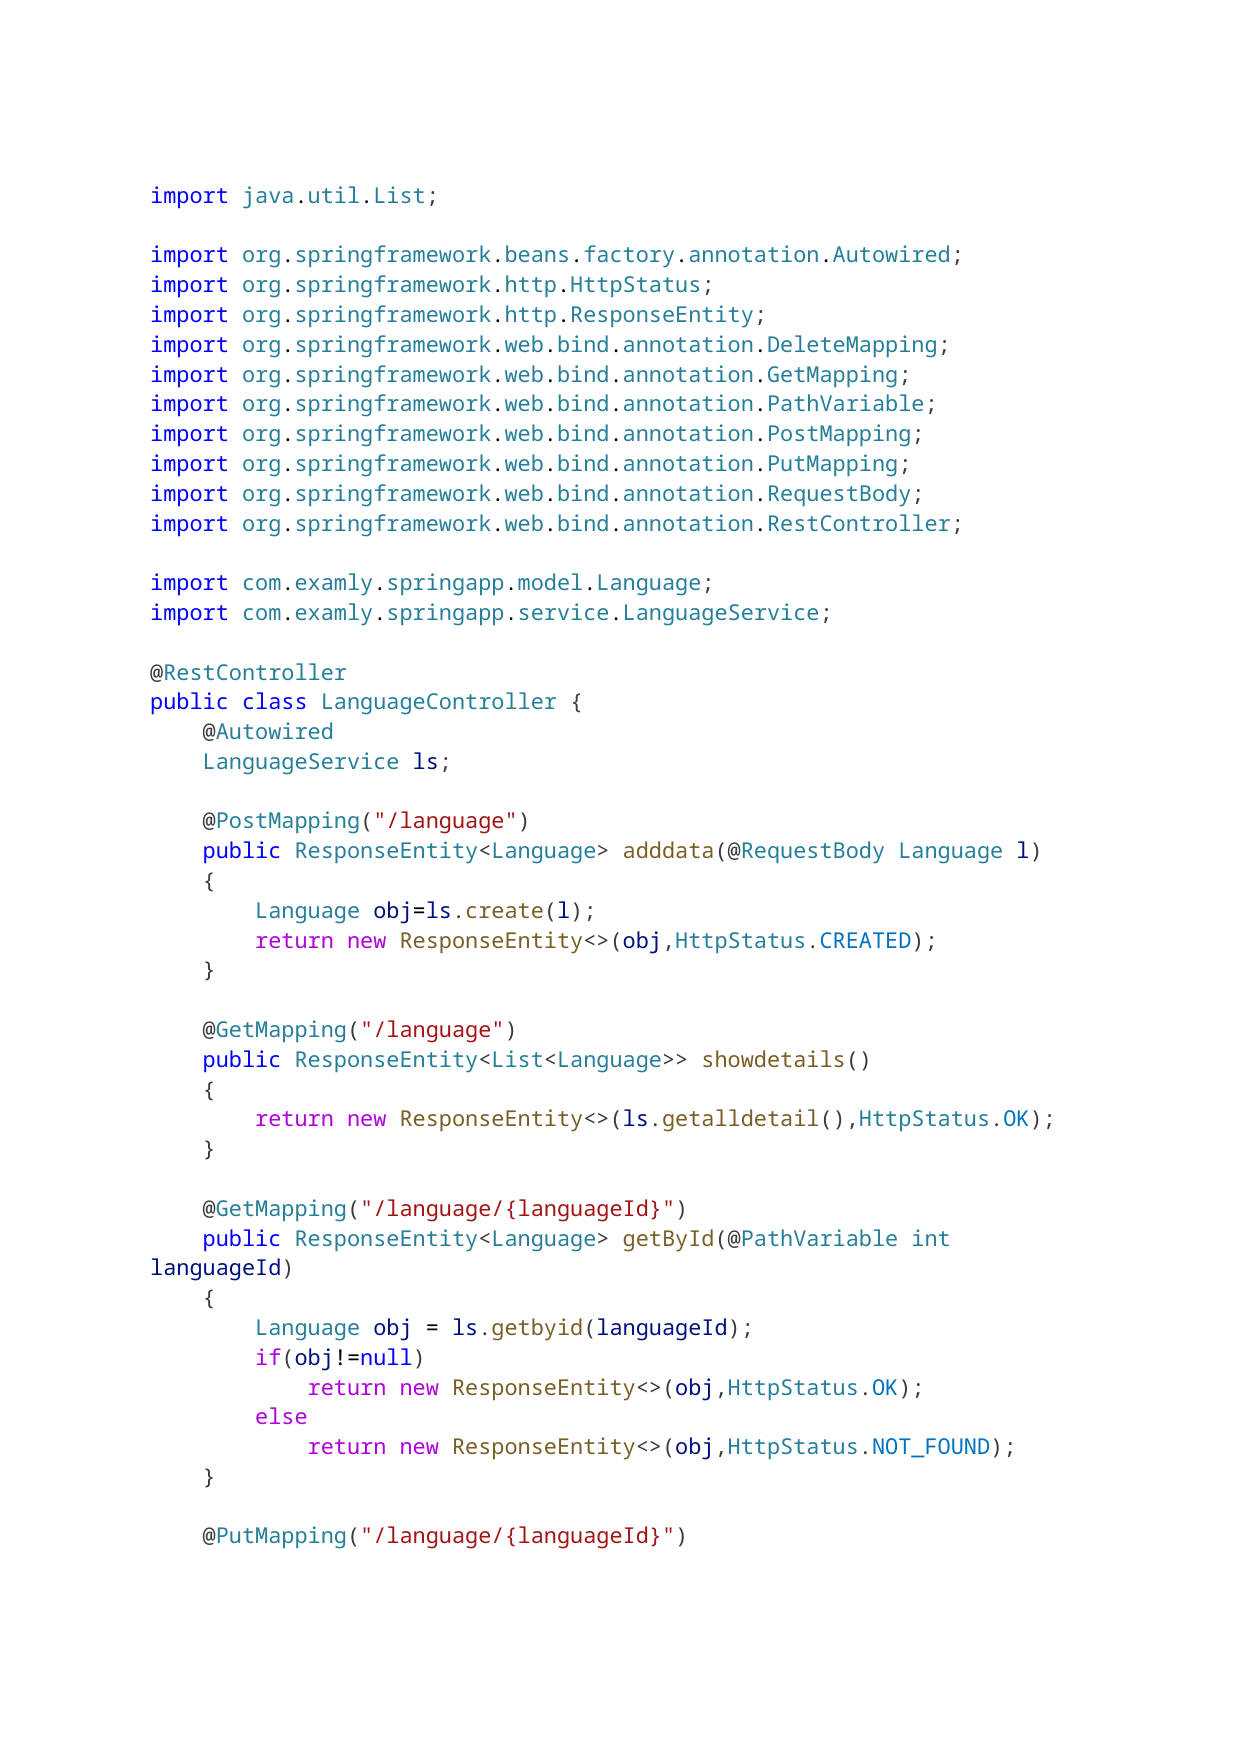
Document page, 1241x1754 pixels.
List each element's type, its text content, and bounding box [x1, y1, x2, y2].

text import com.examly.springapp.model.Language; [150, 567, 1090, 597]
text @PutMapping("/language/{languageId}") [150, 1520, 1090, 1550]
text import org.springframework.web.bind.annotation.PathVariable; [150, 388, 1090, 418]
text { [150, 1073, 1090, 1103]
text @RestController [150, 656, 1090, 686]
text import org.springframework.web.bind.annotation.GetMapping; [150, 358, 1090, 388]
text Language obj=ls.create(l); [150, 895, 1090, 924]
text public ResponseEntity<List<Language>> showdetails() [150, 1044, 1090, 1073]
text import java.util.List; [150, 180, 1090, 209]
text public ResponseEntity<Language> getById(@PathVariable int languageId) [150, 1222, 1090, 1282]
text return new ResponseEntity<>(obj,HttpStatus.NOT_FOUND); [150, 1431, 1090, 1461]
text { [150, 1282, 1090, 1312]
text public ResponseEntity<Language> adddata(@RequestBody Language l) [150, 835, 1090, 865]
text Language obj = ls.getbyid(languageId); [150, 1312, 1090, 1342]
text return new ResponseEntity<>(obj,HttpStatus.OK); [150, 1371, 1090, 1401]
text return new ResponseEntity<>(ls.getalldetail(),HttpStatus.OK); [150, 1103, 1090, 1133]
text public class LanguageController { [150, 686, 1090, 716]
text if(obj!=null) [150, 1342, 1090, 1371]
text import org.springframework.web.bind.annotation.RequestBody; [150, 478, 1090, 507]
text import org.springframework.web.bind.annotation.DeleteMapping; [150, 329, 1090, 358]
text import org.springframework.http.HttpStatus; [150, 269, 1090, 299]
text import org.springframework.http.ResponseEntity; [150, 299, 1090, 329]
text import org.springframework.web.bind.annotation.RestController; [150, 507, 1090, 537]
text } [150, 954, 1090, 984]
text } [150, 1133, 1090, 1163]
text LanguageService ls; [150, 746, 1090, 776]
text import org.springframework.web.bind.annotation.PutMapping; [150, 448, 1090, 478]
text import org.springframework.beans.factory.annotation.Autowired; [150, 239, 1090, 269]
text else [150, 1401, 1090, 1431]
text @Autowired [150, 716, 1090, 746]
text } [150, 1461, 1090, 1491]
text @GetMapping("/language/{languageId}") [150, 1193, 1090, 1222]
text @GetMapping("/language") [150, 1014, 1090, 1044]
text import com.examly.springapp.service.LanguageService; [150, 597, 1090, 627]
text { [150, 865, 1090, 895]
text return new ResponseEntity<>(obj,HttpStatus.CREATED); [150, 924, 1090, 954]
text import org.springframework.web.bind.annotation.PostMapping; [150, 418, 1090, 448]
text @PostMapping("/language") [150, 805, 1090, 835]
